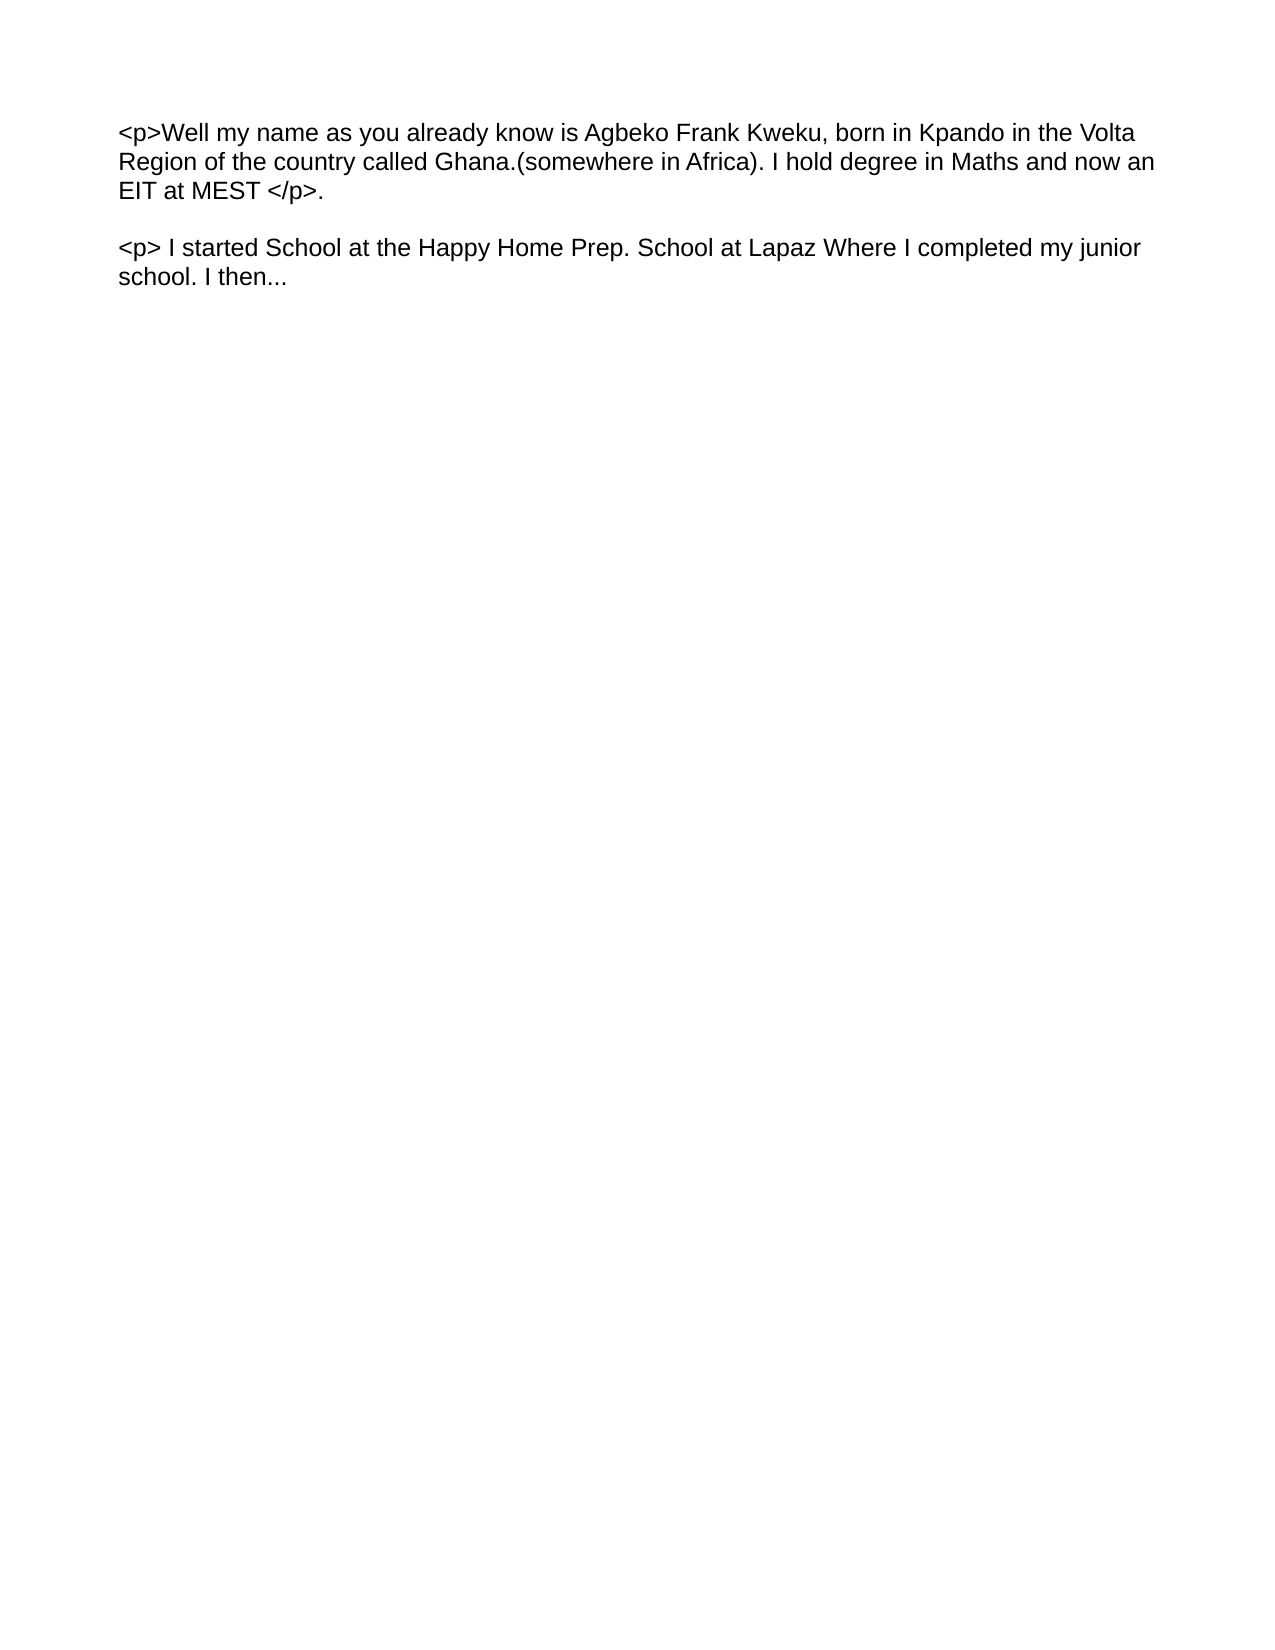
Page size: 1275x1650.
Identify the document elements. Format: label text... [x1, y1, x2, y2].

text <p>Well my name as you already know is Agbeko Frank Kweku, born in Kpando in the Volta Region of the country called Ghana.(somewhere in Africa). I hold degree in Maths and now an EIT at MEST </p>. [118, 118, 1157, 204]
text <p> I started School at the Happy Home Prep. School at Lapaz Where I completed my junior school. I then... [118, 233, 1157, 291]
